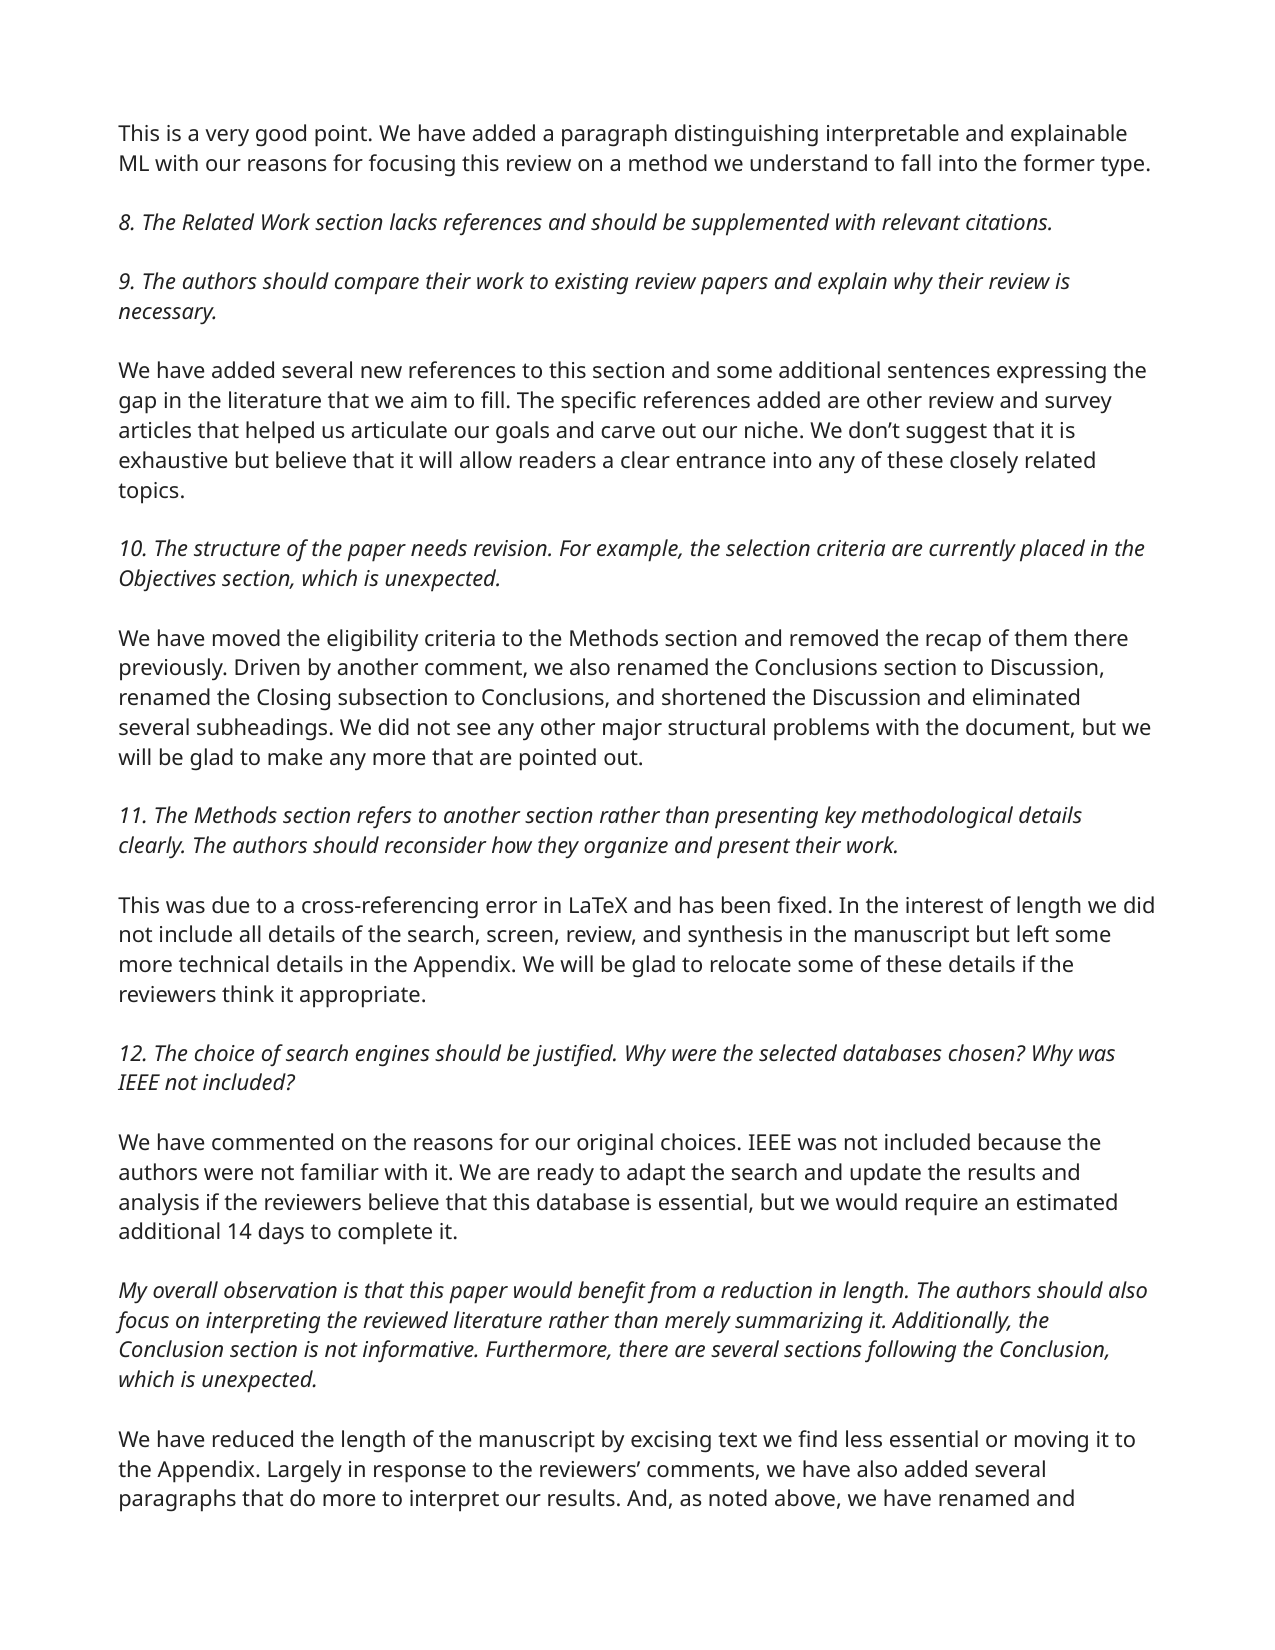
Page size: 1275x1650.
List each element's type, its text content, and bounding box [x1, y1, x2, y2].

text 9. The authors should compare their work to existing review papers and explain why their review is necessary. [118, 266, 1157, 326]
text This was due to a cross-referencing error in LaTeX and has been fixed. In the interest of length we did not include all details of the search, screen, review, and synthesis in the manuscript but left some more technical details in the Appendix. We will be glad to relocate some of these details if the reviewers think it appropriate. 12. The choice of search engines should be justified. Why were the selected databases chosen? Why was IEEE not included? [118, 889, 1157, 1097]
text We have moved the eligibility criteria to the Methods section and removed the recap of them there previously. Driven by another comment, we also renamed the Conclusions section to Discussion, renamed the Closing subsection to Conclusions, and shortened the Discussion and eliminated several subheadings. We did not see any other major structural problems with the document, but we will be glad to make any more that are pointed out. 11. The Methods section refers to another section rather than presenting key methodological details clearly. The authors should reconsider how they organize and present their work. [118, 622, 1157, 860]
text We have commented on the reasons for our original choices. IEEE was not included because the authors were not familiar with it. We are ready to adapt the search and update the results and analysis if the reviewers believe that this database is essential, but we would require an estimated additional 14 days to complete it. My overall observation is that this paper would benefit from a reduction in length. The authors should also focus on interpreting the reviewed literature rather than merely summarizing it. Additionally, the Conclusion section is not informative. Furthermore, there are several sections following the Conclusion, which is unexpected. [118, 1127, 1157, 1394]
text We have reduced the length of the manuscript by excising text we find less essential or moving it to the Appendix. Largely in response to the reviewers’ comments, we have also added several paragraphs that do more to interpret our results. And, as noted above, we have renamed and [118, 1424, 1157, 1513]
text This is a very good point. We have added a paragraph distinguishing interpretable and explainable ML with our reasons for focusing this review on a method we understand to fall into the former type. 8. The Related Work section lacks references and should be supplemented with relevant citations. [118, 118, 1157, 236]
text We have added several new references to this section and some additional sentences expressing the gap in the literature that we aim to fill. The specific references added are other review and survey articles that helped us articulate our goals and carve out our niche. We don’t suggest that it is exhaustive but believe that it will allow readers a clear entrance into any of these closely related topics. 10. The structure of the paper needs revision. For example, the selection criteria are currently placed in the Objectives section, which is unexpected. [118, 355, 1157, 593]
